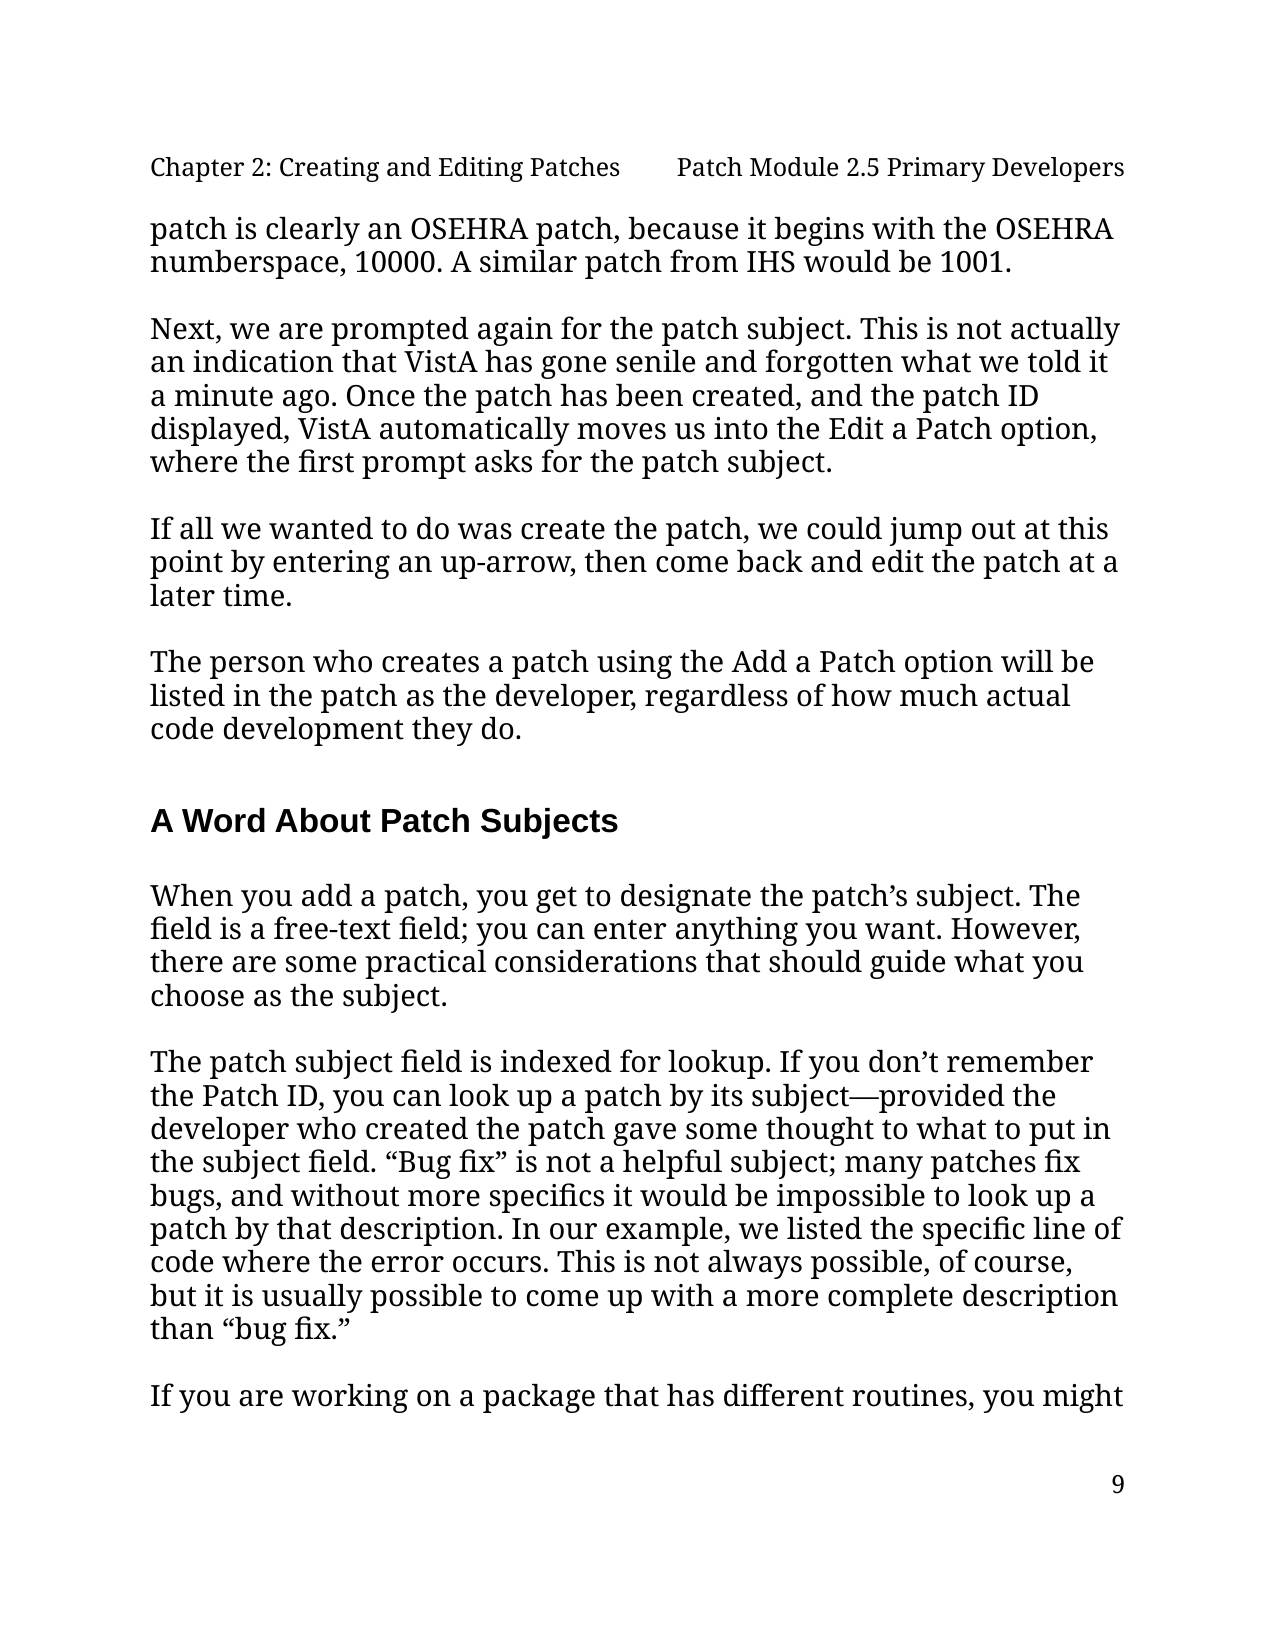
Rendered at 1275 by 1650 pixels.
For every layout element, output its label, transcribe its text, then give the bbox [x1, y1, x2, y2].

text The person who creates a patch using the Add a Patch option will be listed in the patch as the developer, regardless of how much actual code development they do. [150, 646, 1125, 746]
text The patch subject field is indexed for lookup. If you don’t remember the Patch ID, you can look up a patch by its subject—provided the developer who created the patch gave some thought to what to put in the subject field. “Bug fix” is not a helpful subject; many patches fix bugs, and without more specifics it would be impossible to look up a patch by that description. In our example, we listed the specific line of code where the error occurs. This is not always possible, of course, but it is usually possible to come up with a more complete description than “bug fix.” [150, 1046, 1125, 1346]
text If all we wanted to do was create the patch, we could jump out at this point by entering an up-arrow, then come back and edit the patch at a later time. [150, 513, 1125, 613]
text When you add a patch, you get to designate the patch’s subject. The field is a free-text field; you can enter anything you want. However, there are some practical considerations that should guide what you choose as the subject. [150, 879, 1125, 1013]
text If you are working on a package that has different routines, you might [150, 1379, 1125, 1413]
subtitle A Word About Patch Subjects [150, 779, 1125, 846]
text patch is clearly an OSEHRA patch, because it begins with the OSEHRA numberspace, 10000. A similar patch from IHS would be 1001. [150, 213, 1125, 279]
text Next, we are prompted again for the patch subject. This is not actually an indication that VistA has gone senile and forgotten what we told it a minute ago. Once the patch has been created, and the patch ID displayed, VistA automatically moves us into the Edit a Patch option, where the first prompt asks for the patch subject. [150, 313, 1125, 479]
